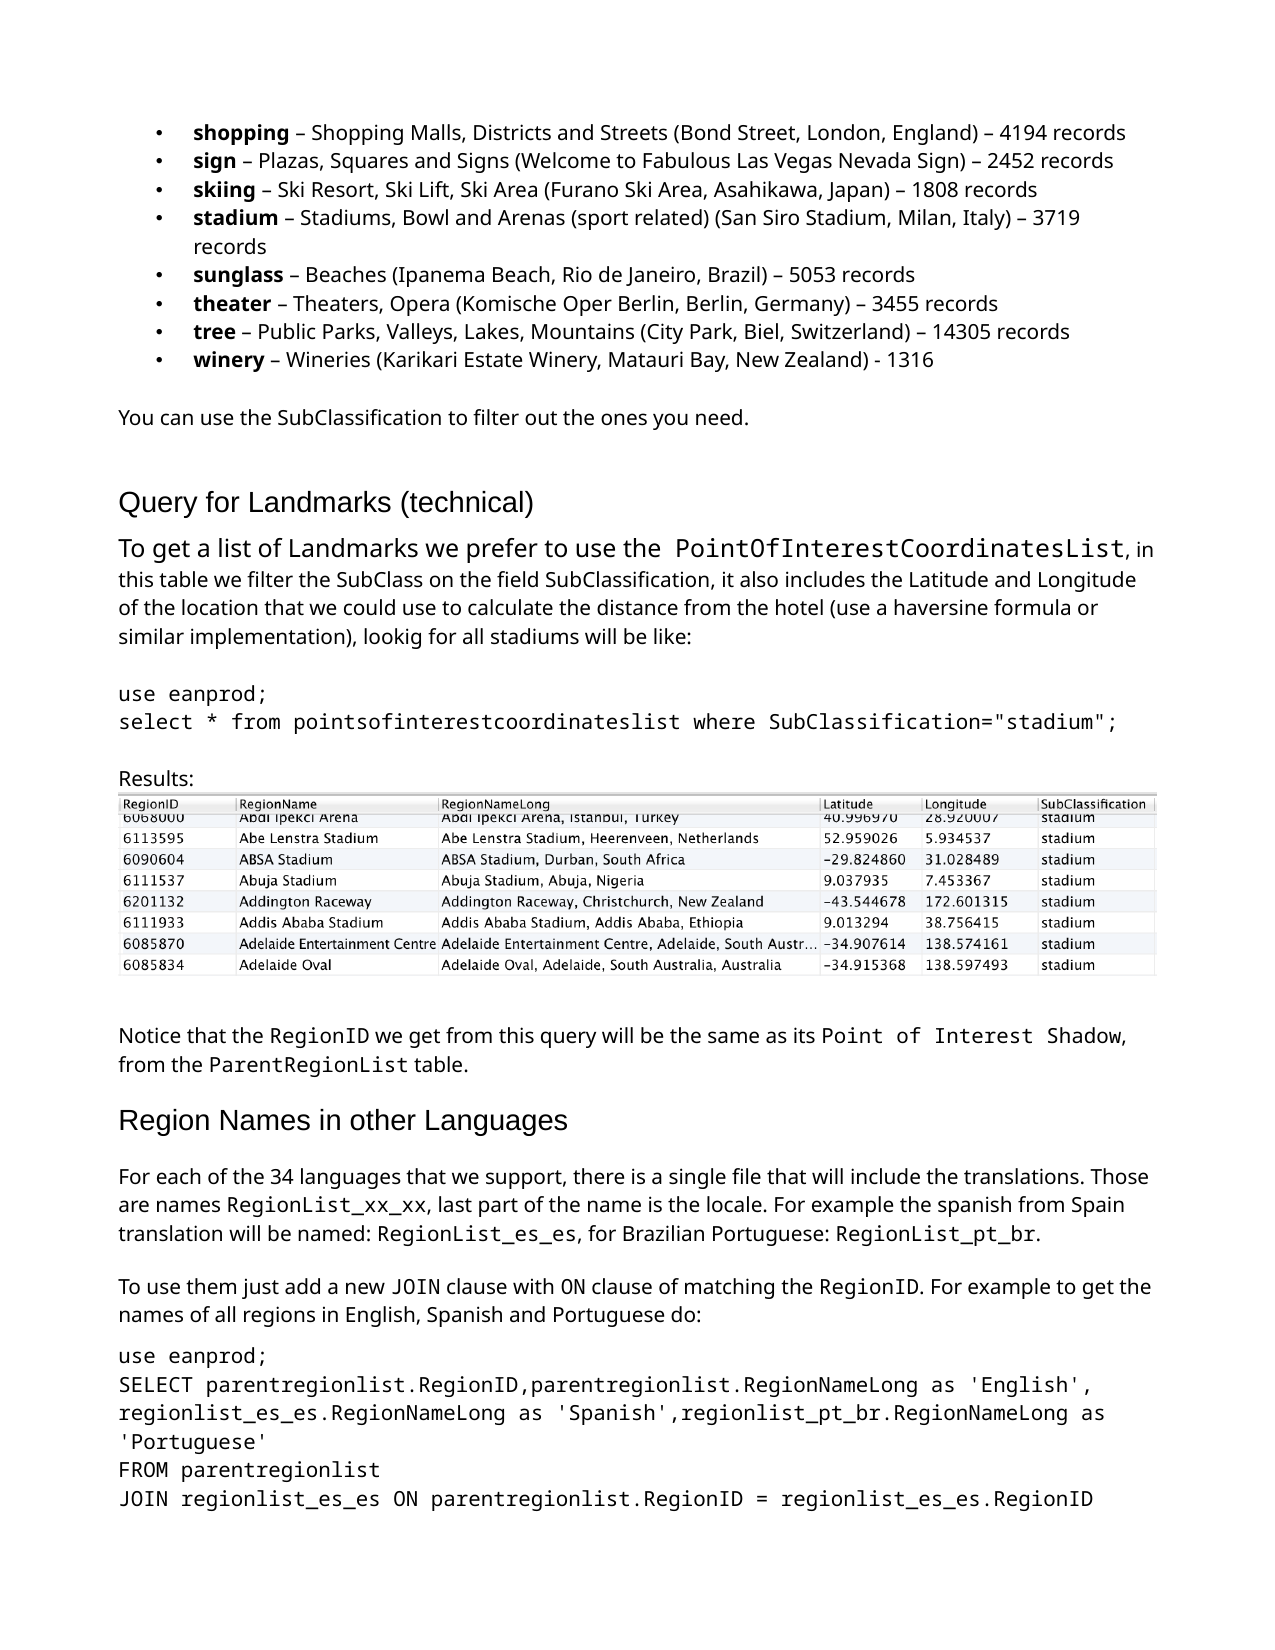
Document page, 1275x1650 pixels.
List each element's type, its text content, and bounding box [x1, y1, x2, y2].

text To get a list of Landmarks we prefer to use the PointOfInterestCoordinatesList, in this table we filter the SubClass on the field SubClassification, it also includes the Latitude and Longitude of the location that we could use to calculate the distance from the hotel (use a haversine formula or similar implementation), lookig for all stadiums will be like: [118, 531, 1157, 650]
list sign – Plazas, Squares and Signs (Welcome to Fabulous Las Vegas Nevada Sign) – 2452 records [156, 147, 1157, 175]
subtitle Region Names in other Languages [118, 1103, 1157, 1137]
text You can use the SubClassification to filter out the ones you need. [118, 403, 1157, 431]
text use eanprod; [118, 679, 1157, 707]
picture [118, 792, 1157, 976]
text JOIN regionlist_es_es ON parentregionlist.RegionID = regionlist_es_es.RegionID [118, 1484, 1157, 1512]
list sunglass – Beaches (Ipanema Beach, Rio de Janeiro, Brazil) – 5053 records [156, 260, 1157, 289]
subtitle For each of the 34 languages that we support, there is a single file that will include the translations. Those are names RegionList_xx_xx, last part of the name is the locale. For example the spanish from Spain translation will be named: RegionList_es_es, for Brazilian Portuguese: RegionList_pt_br. [118, 1162, 1157, 1247]
list shopping – Shopping Malls, Districts and Streets (Bond Street, London, England) – 4194 records [156, 118, 1157, 147]
list theater – Theaters, Opera (Komische Oper Berlin, Berlin, Germany) – 3455 records [156, 289, 1157, 317]
text select * from pointsofinterestcoordinateslist where SubClassification="stadium"; [118, 707, 1157, 736]
list tree – Public Parks, Valleys, Lakes, Mountains (City Park, Biel, Switzerland) – 14305 records [156, 317, 1157, 346]
list winery – Wineries (Karikari Estate Winery, Matauri Bay, New Zealand) - 1316 [156, 346, 1157, 374]
list skiing – Ski Resort, Ski Lift, Ski Area (Furano Ski Area, Asahikawa, Japan) – 1808 records [156, 175, 1157, 203]
list stadium – Stadiums, Bowl and Arenas (sport related) (San Siro Stadium, Milan, Italy) – 3719 records [156, 203, 1157, 260]
subtitle Query for Landmarks (technical) [118, 485, 1157, 518]
text regionlist_es_es.RegionNameLong as 'Spanish',regionlist_pt_br.RegionNameLong as 'Portuguese' [118, 1398, 1157, 1455]
text Notice that the RegionID we get from this query will be the same as its Point of Interest Shadow, from the ParentRegionList table. [118, 1021, 1157, 1078]
text FROM parentregionlist [118, 1455, 1157, 1484]
subtitle To use them just add a new JOIN clause with ON clause of matching the RegionID. For example to get the names of all regions in English, Spanish and Portuguese do: [118, 1272, 1157, 1329]
text Results: [118, 764, 1157, 792]
text use eanprod; [118, 1341, 1157, 1370]
text SELECT parentregionlist.RegionID,parentregionlist.RegionNameLong as 'English', [118, 1370, 1157, 1398]
